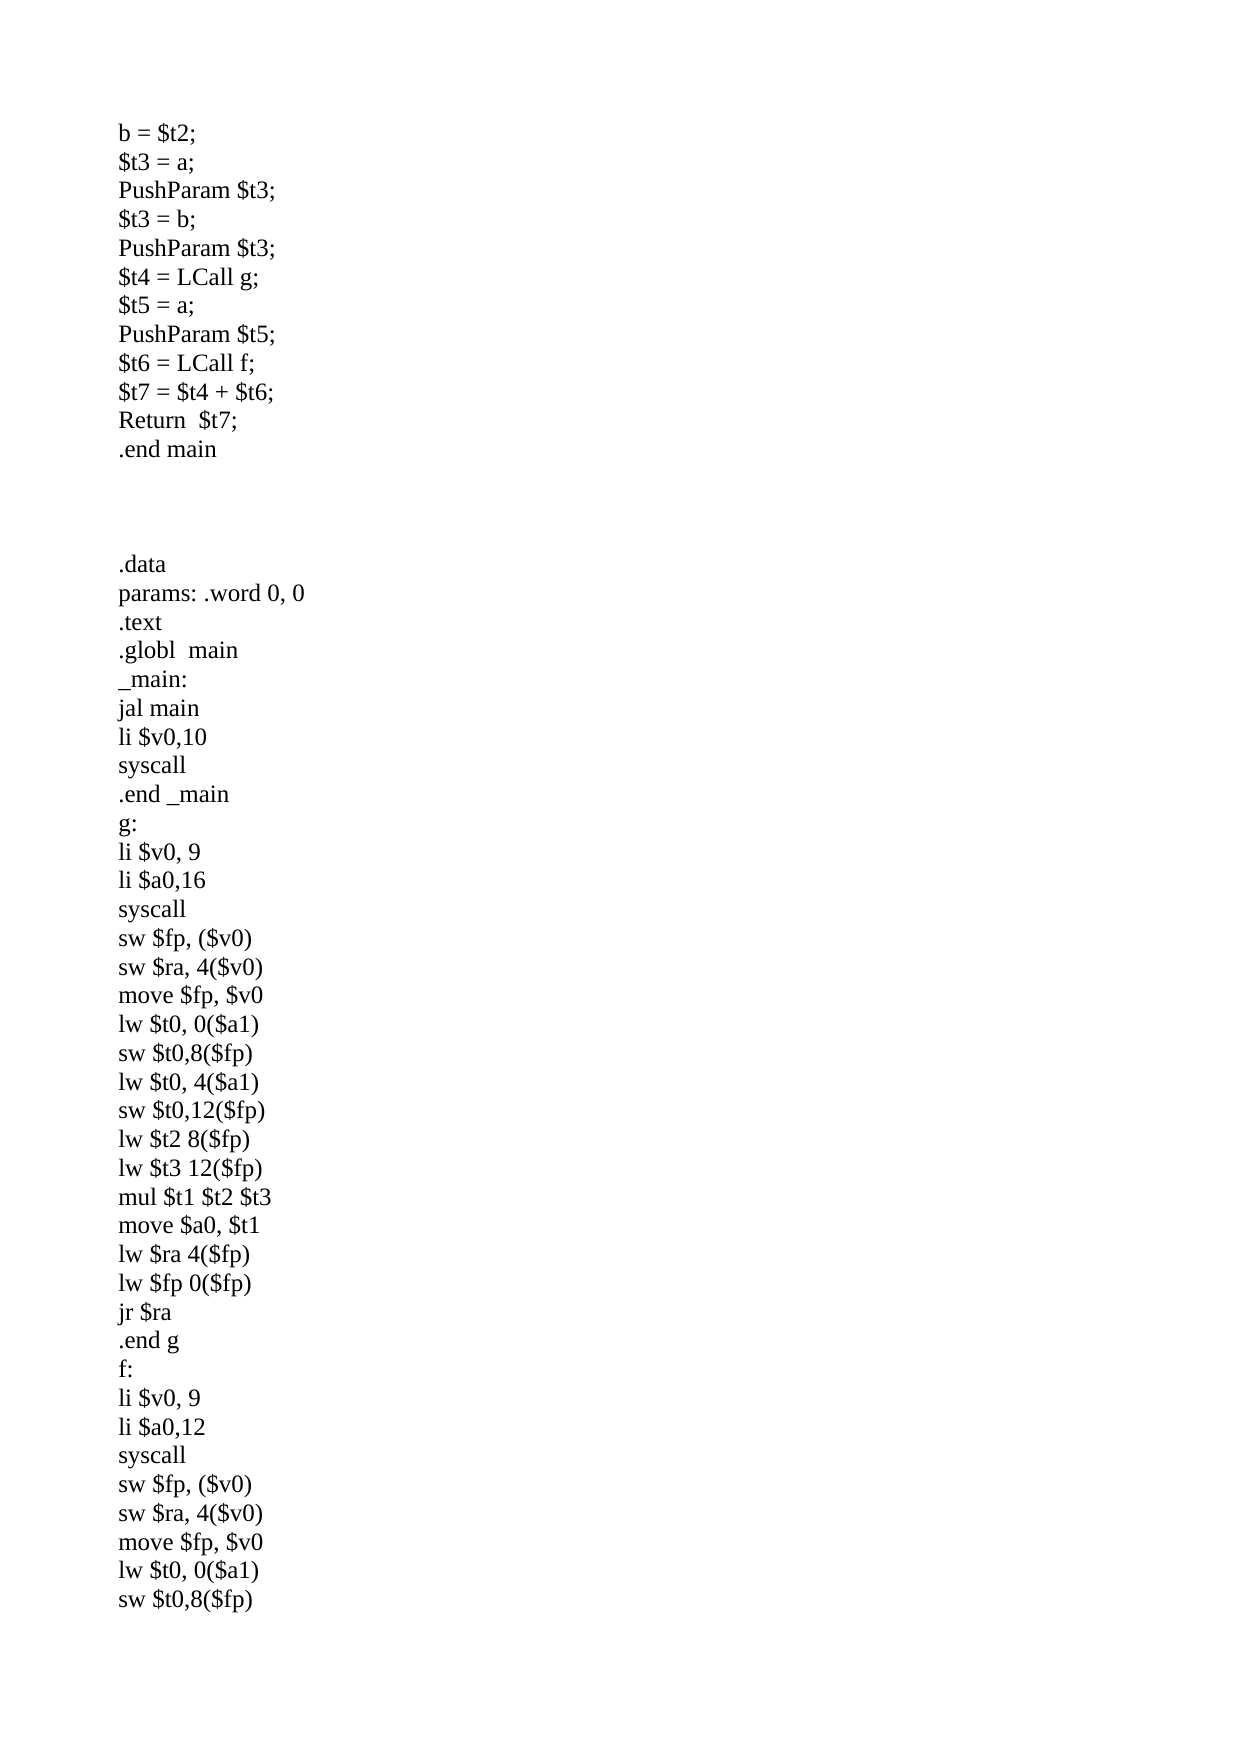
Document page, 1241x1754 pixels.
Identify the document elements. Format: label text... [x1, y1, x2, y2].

text .end _main [118, 779, 1122, 808]
text lw $t0, 0($a1) [118, 1556, 1122, 1584]
text $t3 = b; [118, 204, 1122, 233]
text lw $t2 8($fp) [118, 1124, 1122, 1153]
text sw $t0,12($fp) [118, 1096, 1122, 1124]
text mul $t1 $t2 $t3 [118, 1182, 1122, 1211]
text f: [118, 1354, 1122, 1383]
text $t7 = $t4 + $t6; [118, 377, 1122, 406]
text .end main [118, 434, 1122, 463]
text PushParam $t3; [118, 176, 1122, 204]
text sw $t0,8($fp) [118, 1038, 1122, 1067]
text b = $t2; [118, 118, 1122, 147]
text lw $t3 12($fp) [118, 1153, 1122, 1182]
text .data [118, 549, 1122, 578]
text sw $fp, ($v0) [118, 923, 1122, 952]
text syscall [118, 894, 1122, 923]
text lw $ra 4($fp) [118, 1239, 1122, 1268]
text .end g [118, 1326, 1122, 1354]
text g: [118, 808, 1122, 837]
text sw $t0,8($fp) [118, 1584, 1122, 1613]
text PushParam $t5; [118, 319, 1122, 348]
text li $v0, 9 [118, 1383, 1122, 1412]
text .text [118, 607, 1122, 636]
text li $a0,12 [118, 1412, 1122, 1441]
text lw $fp 0($fp) [118, 1268, 1122, 1297]
text $t4 = LCall g; [118, 262, 1122, 291]
text li $v0, 9 [118, 837, 1122, 866]
text lw $t0, 0($a1) [118, 1009, 1122, 1038]
text $t6 = LCall f; [118, 348, 1122, 377]
text _main: [118, 664, 1122, 693]
text sw $ra, 4($v0) [118, 952, 1122, 981]
text sw $fp, ($v0) [118, 1469, 1122, 1498]
text $t5 = a; [118, 291, 1122, 319]
text Return $t7; [118, 406, 1122, 434]
text syscall [118, 751, 1122, 779]
text lw $t0, 4($a1) [118, 1067, 1122, 1096]
text move $fp, $v0 [118, 981, 1122, 1009]
text jal main [118, 693, 1122, 722]
text move $fp, $v0 [118, 1527, 1122, 1556]
text li $a0,16 [118, 866, 1122, 894]
text move $a0, $t1 [118, 1211, 1122, 1239]
text .globl main [118, 636, 1122, 664]
text jr $ra [118, 1297, 1122, 1326]
text syscall [118, 1441, 1122, 1469]
text params: .word 0, 0 [118, 578, 1122, 607]
text li $v0,10 [118, 722, 1122, 751]
text $t3 = a; [118, 147, 1122, 176]
text PushParam $t3; [118, 233, 1122, 262]
text sw $ra, 4($v0) [118, 1498, 1122, 1527]
